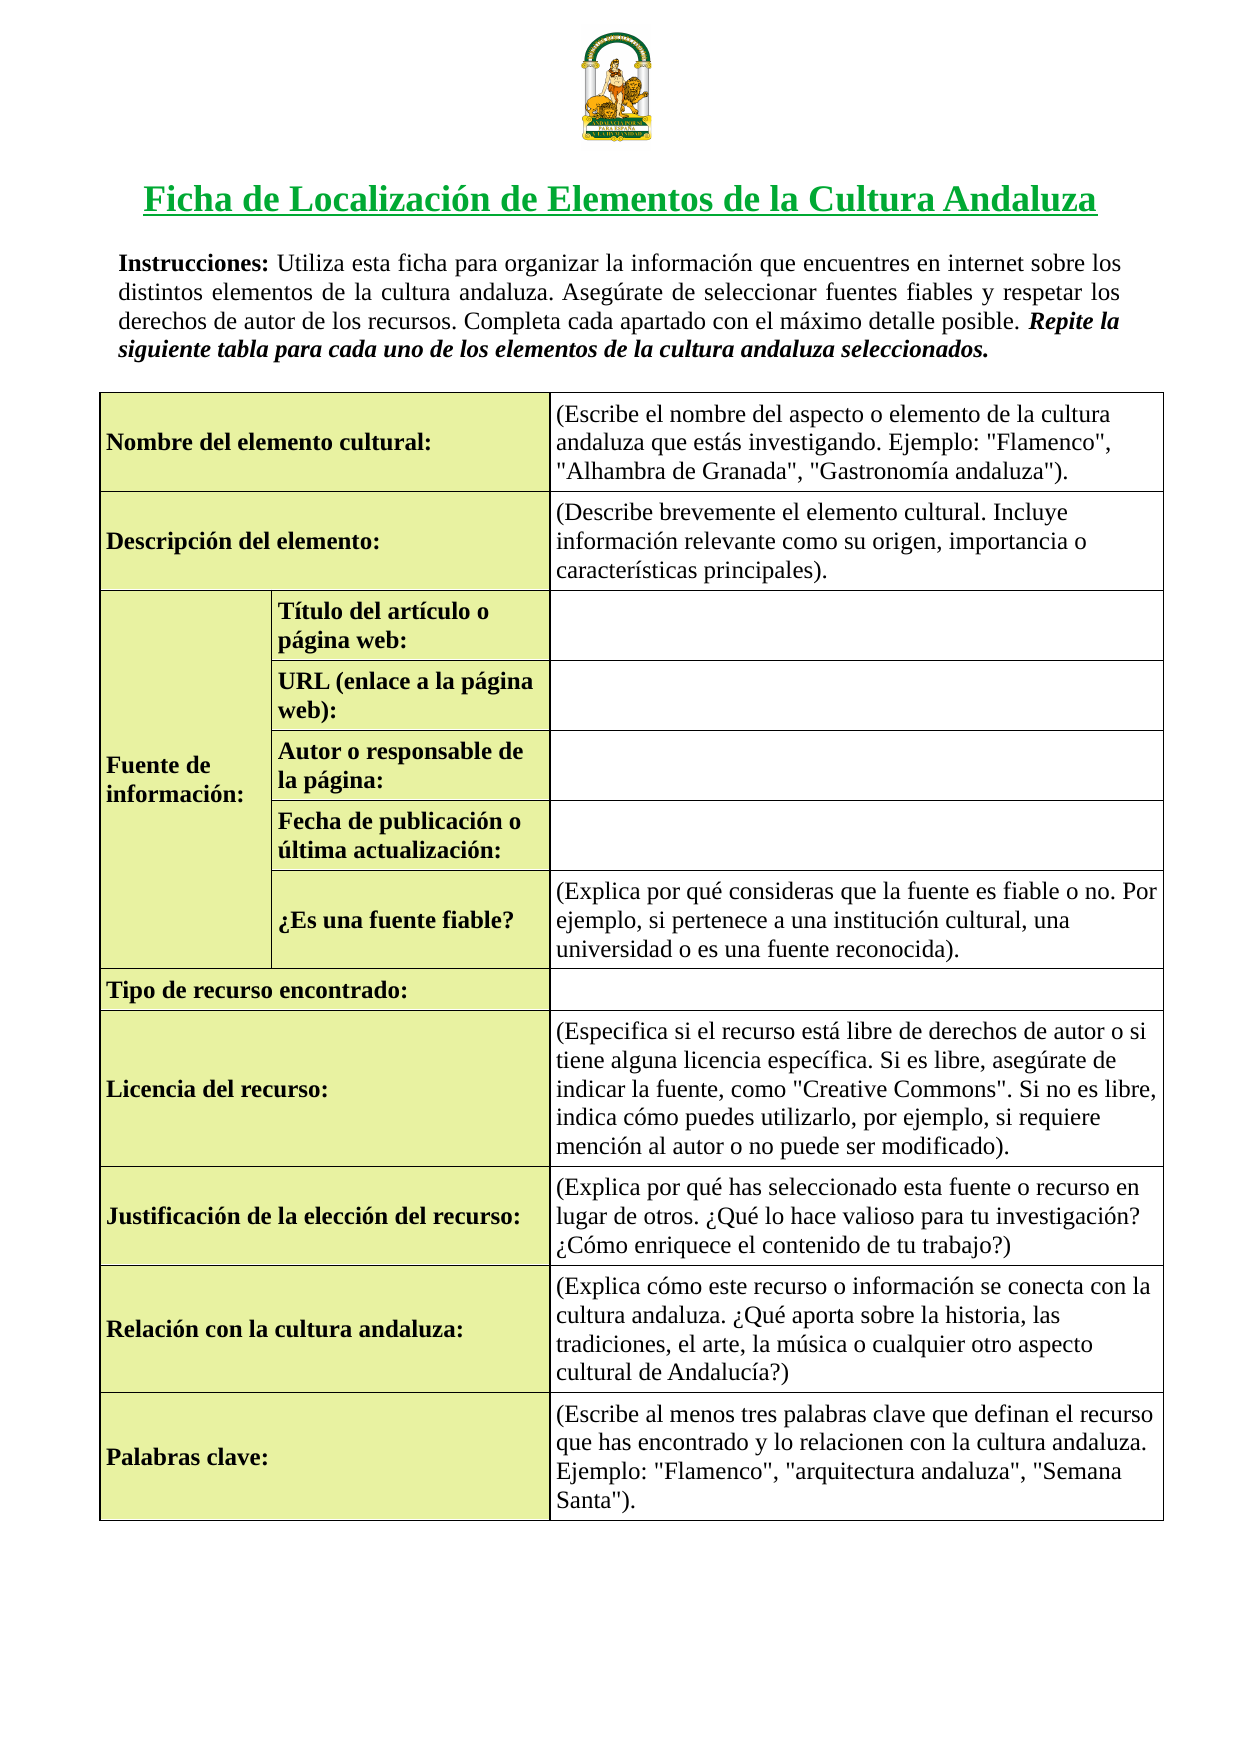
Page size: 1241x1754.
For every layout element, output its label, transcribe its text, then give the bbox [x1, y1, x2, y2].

table_cell (Explica cómo este recurso o información se conecta con la cultura andaluza. ¿Qué aporta sobre la historia, las tradiciones, el arte, la música o cualquier otro aspecto cultural de Andalucía?) [551, 1266, 1163, 1392]
text Instrucciones: Utiliza esta ficha para organizar la información que encuentres en internet sobre los distintos elementos de la cultura andaluza. Asegúrate de seleccionar fuentes fiables y respetar los derechos de autor de los recursos. Completa cada apartado con el máximo detalle posible. Repite la siguiente tabla para cada uno de los elementos de la cultura andaluza seleccionados. [118, 248, 1122, 363]
table_header Nombre del elemento cultural: [101, 393, 549, 491]
table_cell [551, 591, 1163, 659]
table_cell Título del artículo o página web: [272, 591, 549, 659]
table_header (Escribe el nombre del aspecto o elemento de la cultura andaluza que estás investigando. Ejemplo: "Flamenco", "Alhambra de Granada", "Gastronomía andaluza"). [551, 393, 1163, 491]
table_cell (Especifica si el recurso está libre de derechos de autor o si tiene alguna licencia específica. Si es libre, asegúrate de indicar la fuente, como "Creative Commons". Si no es libre, indica cómo puedes utilizarlo, por ejemplo, si requiere mención al autor o no puede ser modificado). [551, 1011, 1163, 1166]
table_cell Descripción del elemento: [101, 492, 549, 589]
table_cell ¿Es una fuente fiable? [272, 871, 549, 968]
table_cell Relación con la cultura andaluza: [101, 1266, 549, 1392]
table_cell Fecha de publicación o última actualización: [272, 801, 549, 869]
table_cell [551, 969, 1163, 1009]
table_cell Fuente de información: [101, 591, 271, 968]
table_cell (Explica por qué consideras que la fuente es fiable o no. Por ejemplo, si pertenece a una institución cultural, una universidad o es una fuente reconocida). [551, 871, 1163, 968]
table_cell Palabras clave: [101, 1393, 549, 1519]
table_cell Justificación de la elección del recurso: [101, 1167, 549, 1264]
text Ficha de Localización de Elementos de la Cultura Andaluza [118, 176, 1122, 219]
table_cell Tipo de recurso encontrado: [101, 969, 549, 1009]
table_cell [551, 731, 1163, 799]
table_cell (Describe brevemente el elemento cultural. Incluye información relevante como su origen, importancia o características principales). [551, 492, 1163, 589]
table_cell (Escribe al menos tres palabras clave que definan el recurso que has encontrado y lo relacionen con la cultura andaluza. Ejemplo: "Flamenco", "arquitectura andaluza", "Semana Santa"). [551, 1393, 1163, 1519]
table_cell (Explica por qué has seleccionado esta fuente o recurso en lugar de otros. ¿Qué lo hace valioso para tu investigación? ¿Cómo enriquece el contenido de tu trabajo?) [551, 1167, 1163, 1264]
table_cell [551, 801, 1163, 869]
picture [581, 24, 652, 151]
table_cell URL (enlace a la página web): [272, 661, 549, 729]
table_cell Licencia del recurso: [101, 1011, 549, 1166]
table_cell Autor o responsable de la página: [272, 731, 549, 799]
table_cell [551, 661, 1163, 729]
